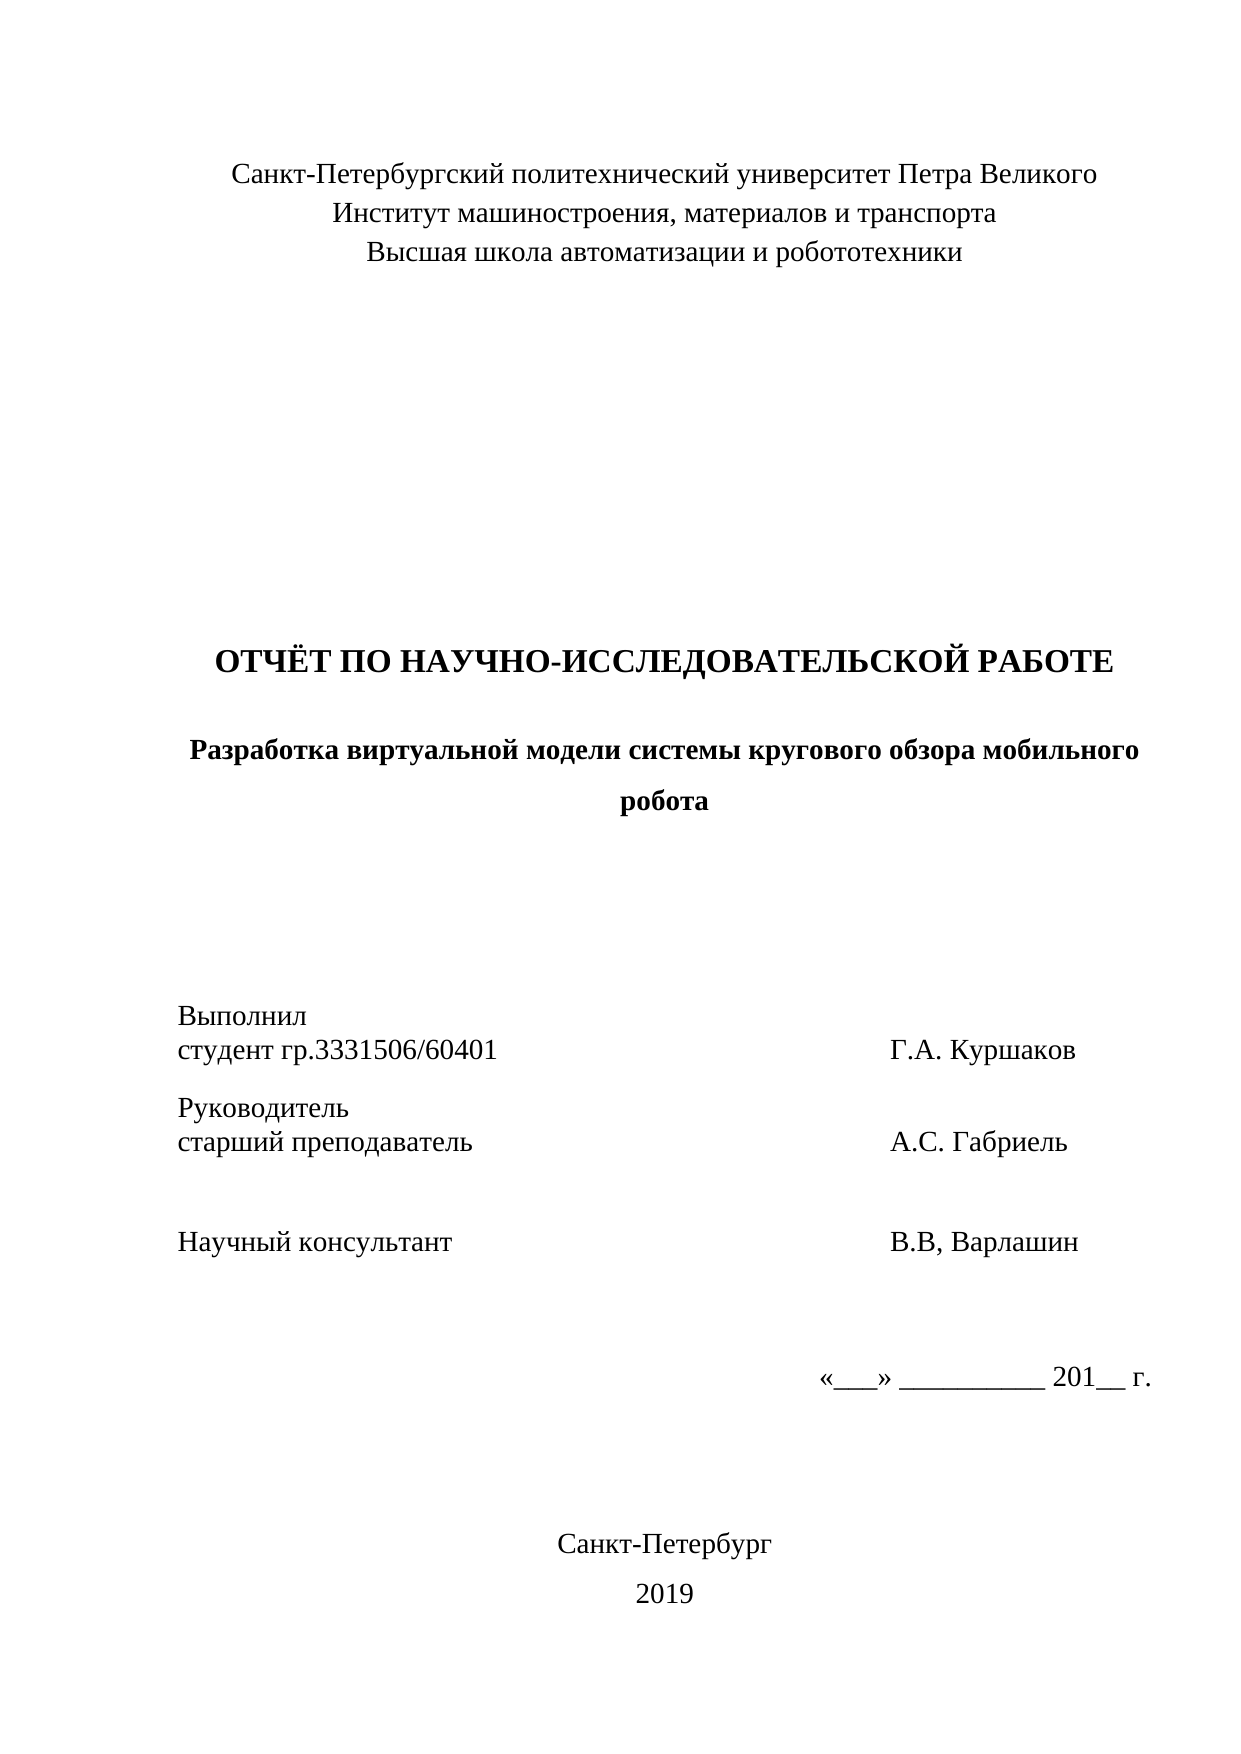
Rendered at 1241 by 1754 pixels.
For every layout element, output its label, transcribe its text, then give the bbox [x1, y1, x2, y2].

text студент гр.3331506/60401 Г.А. Куршаков [177, 1032, 1152, 1065]
text Разработка виртуальной модели системы кругового обзора мобильного робота [177, 732, 1152, 816]
text ОТЧЁТ ПО НАУЧНО-ИССЛЕДОВАТЕЛЬСКОЙ РАБОТЕ [177, 641, 1152, 679]
text Руководитель [177, 1090, 1152, 1124]
text Санкт-Петербургский политехнический университет Петра Великого [177, 157, 1152, 190]
text 2019 [177, 1577, 1152, 1610]
text Высшая школа автоматизации и робототехники [177, 234, 1152, 267]
text Санкт-Петербург [177, 1526, 1152, 1560]
text Научный консультант В.В, Варлашин [177, 1224, 1152, 1258]
text старший преподаватель А.С. Габриель [177, 1124, 1152, 1157]
text «___» __________ 201__ г. [295, 1359, 1152, 1392]
text Выполнил [177, 998, 1152, 1032]
text Институт машиностроения, материалов и транспорта [177, 195, 1152, 229]
